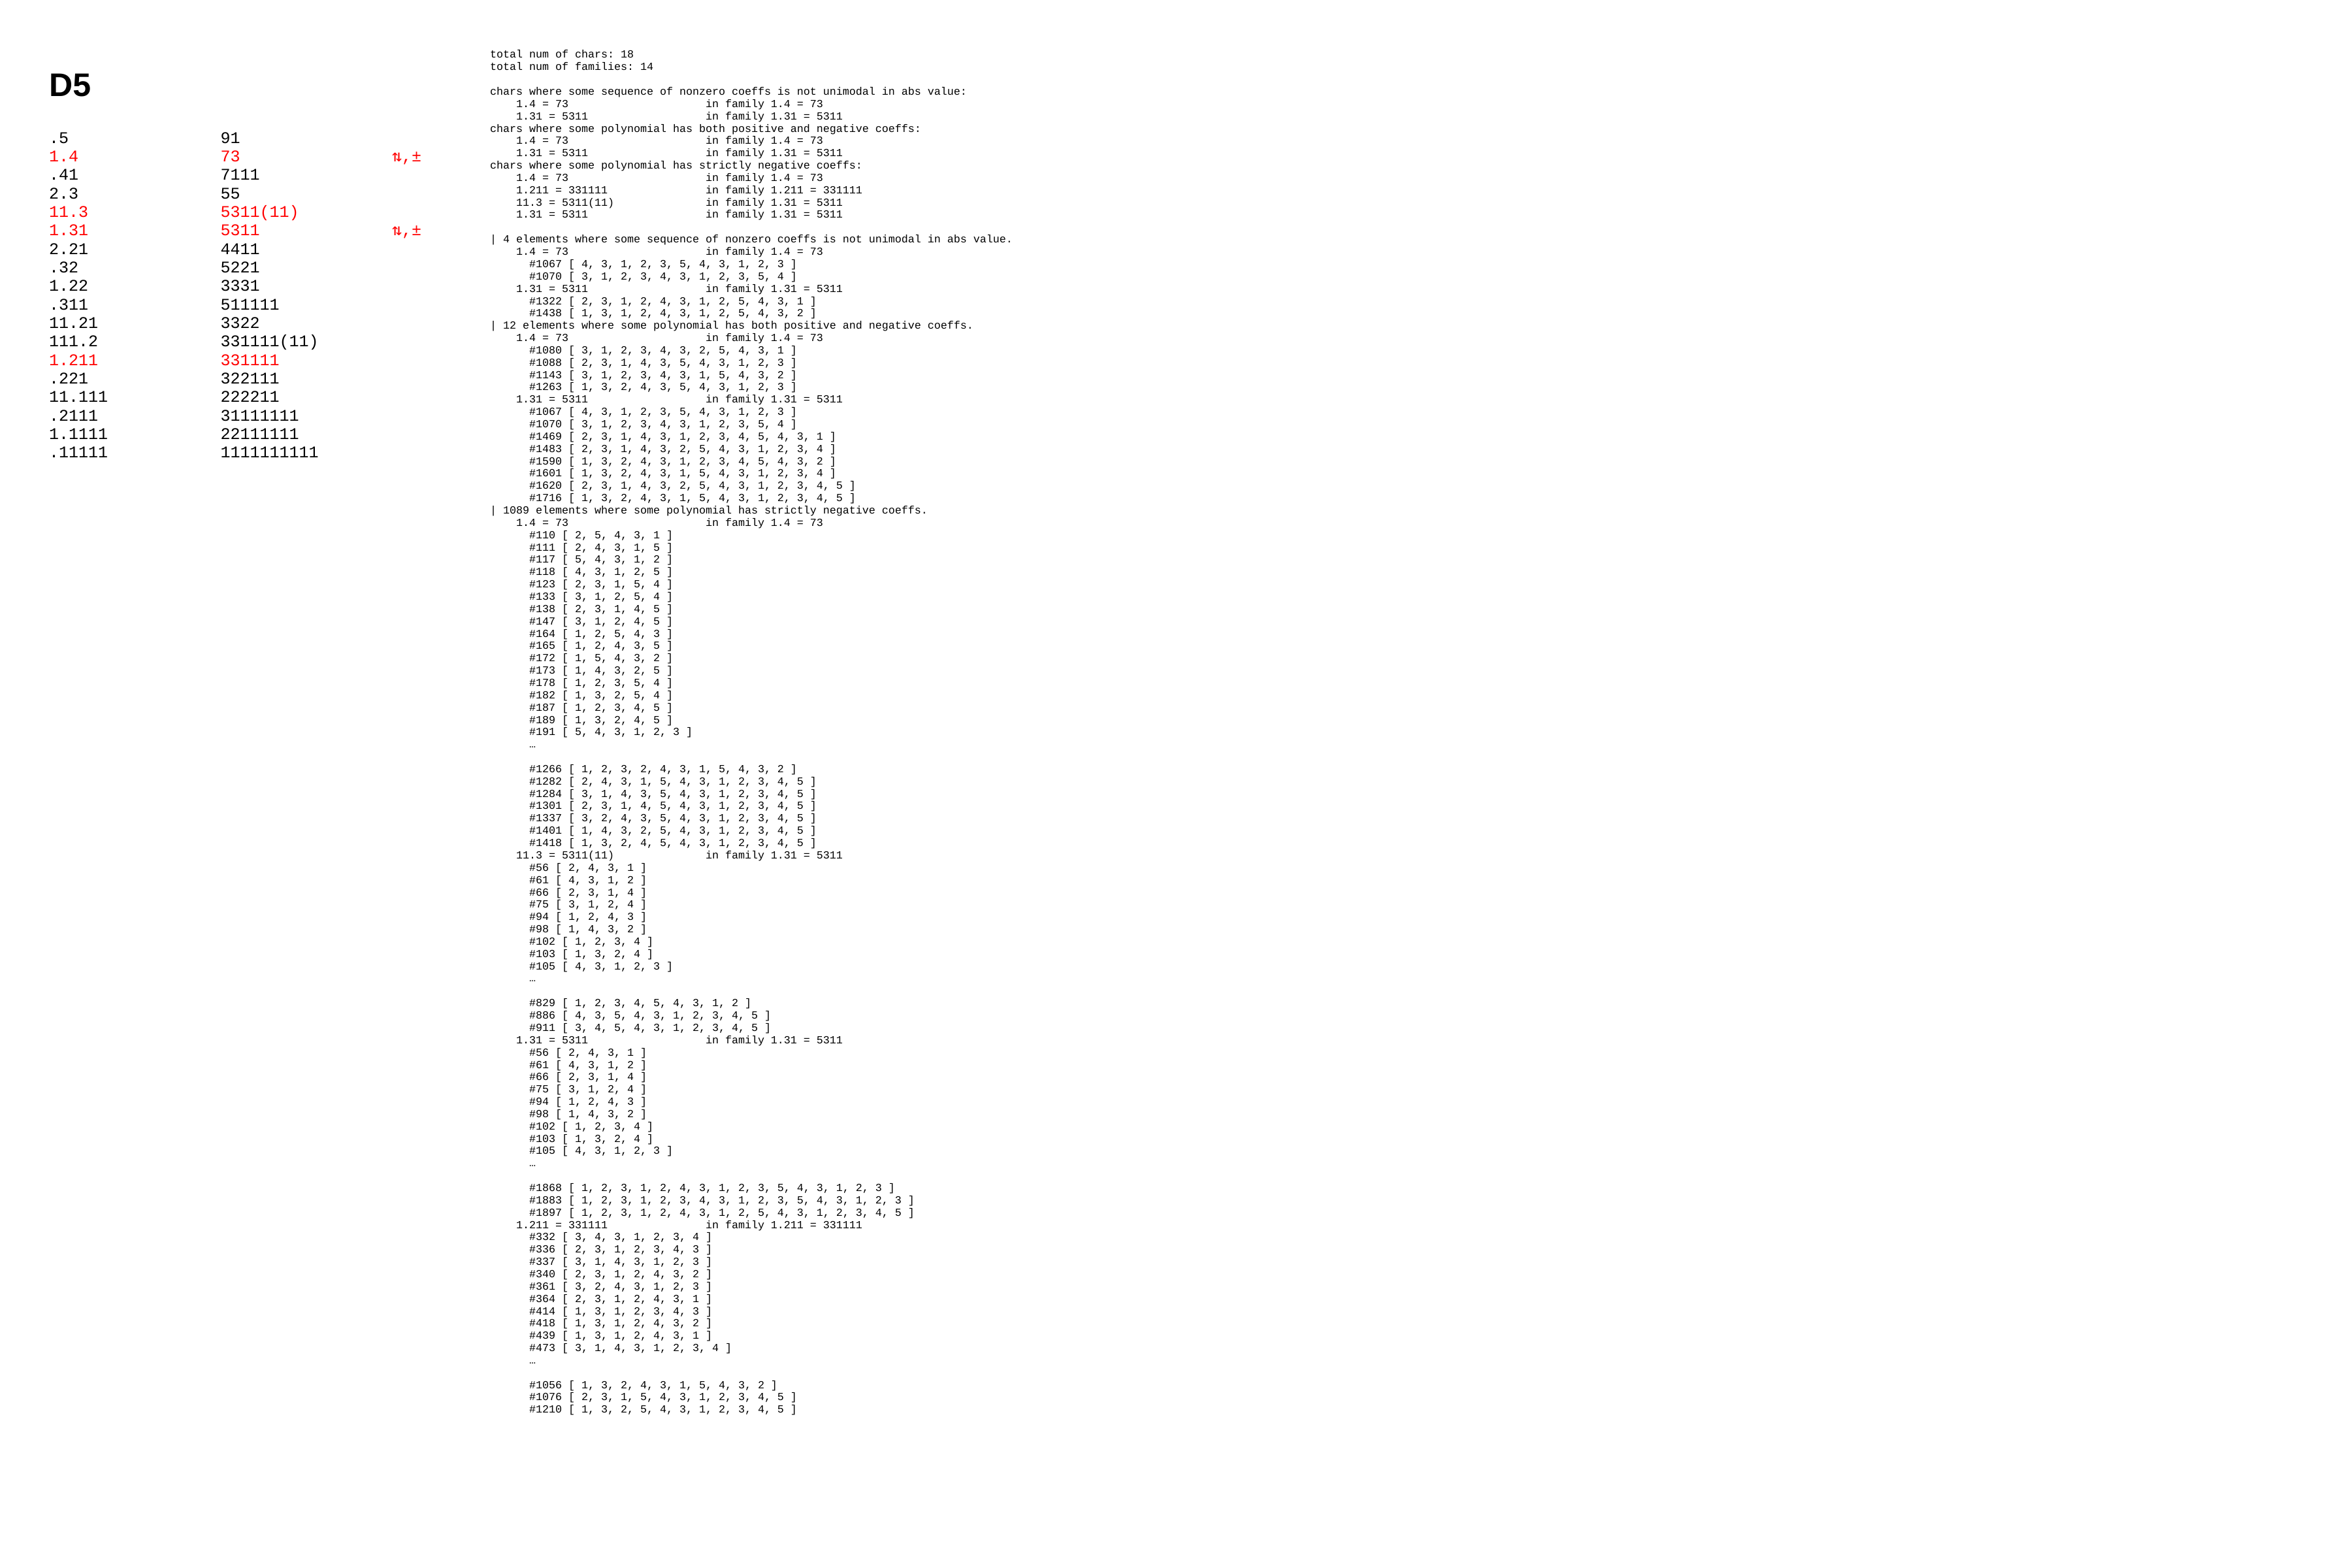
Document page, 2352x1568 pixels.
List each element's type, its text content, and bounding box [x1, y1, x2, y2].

table_cell .32 [49, 259, 220, 278]
table_cell 55 [221, 185, 392, 204]
table_cell [392, 167, 465, 185]
text #173 [ 1, 4, 3, 2, 5 ] [490, 665, 1151, 678]
table_cell [392, 389, 465, 407]
table_cell 11.3 [49, 204, 220, 222]
table_cell 3331 [221, 278, 392, 296]
table_cell 331111(11) [221, 333, 392, 351]
text #191 [ 5, 4, 3, 1, 2, 3 ] [490, 727, 1151, 739]
text #1883 [ 1, 2, 3, 1, 2, 3, 4, 3, 1, 2, 3, 5, 4, 3, 1, 2, 3 ] [490, 1194, 1151, 1207]
text #117 [ 5, 4, 3, 1, 2 ] [490, 554, 1151, 566]
text | 12 elements where some polynomial has both positive and negative coeffs. [490, 320, 1151, 333]
table_cell [392, 333, 465, 351]
text #1401 [ 1, 4, 3, 2, 5, 4, 3, 1, 2, 3, 4, 5 ] [490, 825, 1151, 838]
text chars where some polynomial has strictly negative coeffs: [490, 160, 1151, 172]
text #103 [ 1, 3, 2, 4 ] [490, 948, 1151, 960]
text #1483 [ 2, 3, 1, 4, 3, 2, 5, 4, 3, 1, 2, 3, 4 ] [490, 443, 1151, 455]
text #182 [ 1, 3, 2, 5, 4 ] [490, 689, 1151, 702]
text 1.4 = 73 in family 1.4 = 73 [490, 517, 1151, 529]
table_cell [392, 185, 465, 204]
text #56 [ 2, 4, 3, 1 ] [490, 1047, 1151, 1059]
text #98 [ 1, 4, 3, 2 ] [490, 1108, 1151, 1120]
subtitle D5 [49, 65, 465, 103]
text #1337 [ 3, 2, 4, 3, 5, 4, 3, 1, 2, 3, 4, 5 ] [490, 813, 1151, 825]
text #102 [ 1, 2, 3, 4 ] [490, 1120, 1151, 1133]
text #118 [ 4, 3, 1, 2, 5 ] [490, 566, 1151, 579]
text #123 [ 2, 3, 1, 5, 4 ] [490, 579, 1151, 591]
text #1056 [ 1, 3, 2, 4, 3, 1, 5, 4, 3, 2 ] [490, 1379, 1151, 1392]
text #56 [ 2, 4, 3, 1 ] [490, 862, 1151, 874]
text #1210 [ 1, 3, 2, 5, 4, 3, 1, 2, 3, 4, 5 ] [490, 1404, 1151, 1416]
text #1438 [ 1, 3, 1, 2, 4, 3, 1, 2, 5, 4, 3, 2 ] [490, 308, 1151, 320]
table_cell 511111 [221, 296, 392, 315]
text … [490, 1158, 1151, 1170]
table_cell 5311(11) [221, 204, 392, 222]
text 1.211 = 331111 in family 1.211 = 331111 [490, 1219, 1151, 1232]
table_cell .41 [49, 167, 220, 185]
text #1284 [ 3, 1, 4, 3, 5, 4, 3, 1, 2, 3, 4, 5 ] [490, 788, 1151, 800]
text #178 [ 1, 2, 3, 5, 4 ] [490, 678, 1151, 689]
table_cell 331111 [221, 351, 392, 370]
table_cell [392, 278, 465, 296]
table_cell 1.1111 [49, 426, 220, 444]
text #336 [ 2, 3, 1, 2, 3, 4, 3 ] [490, 1244, 1151, 1256]
table_cell 322111 [221, 370, 392, 389]
table_cell 5311 [221, 222, 392, 240]
text chars where some polynomial has both positive and negative coeffs: [490, 123, 1151, 135]
text #829 [ 1, 2, 3, 4, 5, 4, 3, 1, 2 ] [490, 998, 1151, 1010]
table_cell ⇅,± [392, 148, 465, 167]
text #1070 [ 3, 1, 2, 3, 4, 3, 1, 2, 3, 5, 4 ] [490, 270, 1151, 283]
table_cell [392, 370, 465, 389]
text #1143 [ 3, 1, 2, 3, 4, 3, 1, 5, 4, 3, 2 ] [490, 369, 1151, 382]
text 1.4 = 73 in family 1.4 = 73 [490, 333, 1151, 344]
table_cell 4411 [221, 240, 392, 259]
text #1590 [ 1, 3, 2, 4, 3, 1, 2, 3, 4, 5, 4, 3, 2 ] [490, 455, 1151, 468]
text #105 [ 4, 3, 1, 2, 3 ] [490, 960, 1151, 973]
text #66 [ 2, 3, 1, 4 ] [490, 1071, 1151, 1084]
text 1.31 = 5311 in family 1.31 = 5311 [490, 110, 1151, 123]
table_cell [392, 351, 465, 370]
text 11.3 = 5311(11) in family 1.31 = 5311 [490, 197, 1151, 209]
text #1076 [ 2, 3, 1, 5, 4, 3, 1, 2, 3, 4, 5 ] [490, 1392, 1151, 1404]
text #1067 [ 4, 3, 1, 2, 3, 5, 4, 3, 1, 2, 3 ] [490, 259, 1151, 270]
text 1.31 = 5311 in family 1.31 = 5311 [490, 1034, 1151, 1047]
text #61 [ 4, 3, 1, 2 ] [490, 1059, 1151, 1071]
text #364 [ 2, 3, 1, 2, 4, 3, 1 ] [490, 1293, 1151, 1305]
table_cell 31111111 [221, 407, 392, 426]
text #1716 [ 1, 3, 2, 4, 3, 1, 5, 4, 3, 1, 2, 3, 4, 5 ] [490, 493, 1151, 505]
text #1469 [ 2, 3, 1, 4, 3, 1, 2, 3, 4, 5, 4, 3, 1 ] [490, 431, 1151, 443]
text #1067 [ 4, 3, 1, 2, 3, 5, 4, 3, 1, 2, 3 ] [490, 406, 1151, 419]
text #103 [ 1, 3, 2, 4 ] [490, 1133, 1151, 1145]
text #1088 [ 2, 3, 1, 4, 3, 5, 4, 3, 1, 2, 3 ] [490, 357, 1151, 369]
text #1282 [ 2, 4, 3, 1, 5, 4, 3, 1, 2, 3, 4, 5 ] [490, 776, 1151, 788]
text #1868 [ 1, 2, 3, 1, 2, 4, 3, 1, 2, 3, 5, 4, 3, 1, 2, 3 ] [490, 1182, 1151, 1194]
table_cell 22111111 [221, 426, 392, 444]
table_header [392, 129, 465, 148]
table_header 91 [221, 129, 392, 148]
text #98 [ 1, 4, 3, 2 ] [490, 924, 1151, 936]
text 1.4 = 73 in family 1.4 = 73 [490, 172, 1151, 184]
text #138 [ 2, 3, 1, 4, 5 ] [490, 603, 1151, 615]
text #189 [ 1, 3, 2, 4, 5 ] [490, 714, 1151, 727]
table_cell 73 [221, 148, 392, 167]
text #165 [ 1, 2, 4, 3, 5 ] [490, 640, 1151, 653]
table_cell [392, 426, 465, 444]
text #1263 [ 1, 3, 2, 4, 3, 5, 4, 3, 1, 2, 3 ] [490, 382, 1151, 394]
table_cell 222211 [221, 389, 392, 407]
table_cell 1.211 [49, 351, 220, 370]
text #164 [ 1, 2, 5, 4, 3 ] [490, 628, 1151, 640]
text #75 [ 3, 1, 2, 4 ] [490, 1084, 1151, 1096]
table_cell 2.3 [49, 185, 220, 204]
text #172 [ 1, 5, 4, 3, 2 ] [490, 653, 1151, 665]
text 1.4 = 73 in family 1.4 = 73 [490, 135, 1151, 148]
table_cell ⇅,± [392, 222, 465, 240]
text #1418 [ 1, 3, 2, 4, 5, 4, 3, 1, 2, 3, 4, 5 ] [490, 838, 1151, 850]
text 1.31 = 5311 in family 1.31 = 5311 [490, 283, 1151, 295]
text | 1089 elements where some polynomial has strictly negative coeffs. [490, 505, 1151, 517]
text 1.31 = 5311 in family 1.31 = 5311 [490, 394, 1151, 406]
table_cell [392, 259, 465, 278]
text #1070 [ 3, 1, 2, 3, 4, 3, 1, 2, 3, 5, 4 ] [490, 419, 1151, 431]
text 1.4 = 73 in family 1.4 = 73 [490, 246, 1151, 259]
text #102 [ 1, 2, 3, 4 ] [490, 936, 1151, 948]
text #1080 [ 3, 1, 2, 3, 4, 3, 2, 5, 4, 3, 1 ] [490, 344, 1151, 357]
text #886 [ 4, 3, 5, 4, 3, 1, 2, 3, 4, 5 ] [490, 1010, 1151, 1022]
text #911 [ 3, 4, 5, 4, 3, 1, 2, 3, 4, 5 ] [490, 1022, 1151, 1034]
text #340 [ 2, 3, 1, 2, 4, 3, 2 ] [490, 1269, 1151, 1281]
text #332 [ 3, 4, 3, 1, 2, 3, 4 ] [490, 1232, 1151, 1244]
table_cell 11.21 [49, 315, 220, 333]
text #61 [ 4, 3, 1, 2 ] [490, 874, 1151, 887]
text #187 [ 1, 2, 3, 4, 5 ] [490, 702, 1151, 714]
text 1.211 = 331111 in family 1.211 = 331111 [490, 184, 1151, 197]
text 11.3 = 5311(11) in family 1.31 = 5311 [490, 850, 1151, 862]
table_cell 7111 [221, 167, 392, 185]
table_cell 3322 [221, 315, 392, 333]
text … [490, 973, 1151, 985]
table_cell 2.21 [49, 240, 220, 259]
table_header .5 [49, 129, 220, 148]
table_cell 1.4 [49, 148, 220, 167]
text #1322 [ 2, 3, 1, 2, 4, 3, 1, 2, 5, 4, 3, 1 ] [490, 295, 1151, 308]
text #147 [ 3, 1, 2, 4, 5 ] [490, 615, 1151, 628]
table_cell 11.111 [49, 389, 220, 407]
table_cell [392, 204, 465, 222]
text 1.31 = 5311 in family 1.31 = 5311 [490, 209, 1151, 221]
text #1620 [ 2, 3, 1, 4, 3, 2, 5, 4, 3, 1, 2, 3, 4, 5 ] [490, 480, 1151, 493]
table_cell 1111111111 [221, 444, 392, 463]
text #133 [ 3, 1, 2, 5, 4 ] [490, 591, 1151, 603]
text 1.31 = 5311 in family 1.31 = 5311 [490, 148, 1151, 160]
text #66 [ 2, 3, 1, 4 ] [490, 887, 1151, 899]
table_cell .2111 [49, 407, 220, 426]
table_cell .221 [49, 370, 220, 389]
text #414 [ 1, 3, 1, 2, 3, 4, 3 ] [490, 1305, 1151, 1318]
table_cell [392, 240, 465, 259]
text #361 [ 3, 2, 4, 3, 1, 2, 3 ] [490, 1281, 1151, 1293]
text #473 [ 3, 1, 4, 3, 1, 2, 3, 4 ] [490, 1343, 1151, 1354]
table_cell [392, 407, 465, 426]
table_cell 111.2 [49, 333, 220, 351]
text #1301 [ 2, 3, 1, 4, 5, 4, 3, 1, 2, 3, 4, 5 ] [490, 800, 1151, 813]
table_cell [392, 296, 465, 315]
text total num of families: 14 [490, 61, 1151, 74]
text #418 [ 1, 3, 1, 2, 4, 3, 2 ] [490, 1318, 1151, 1330]
table_cell 5221 [221, 259, 392, 278]
text total num of chars: 18 [490, 49, 1151, 61]
text chars where some sequence of nonzero coeffs is not unimodal in abs value: [490, 86, 1151, 98]
text 1.4 = 73 in family 1.4 = 73 [490, 98, 1151, 110]
table_cell [392, 315, 465, 333]
text #75 [ 3, 1, 2, 4 ] [490, 899, 1151, 911]
table_cell .11111 [49, 444, 220, 463]
text #111 [ 2, 4, 3, 1, 5 ] [490, 542, 1151, 554]
text #94 [ 1, 2, 4, 3 ] [490, 1096, 1151, 1108]
table_cell [392, 444, 465, 463]
table_cell .311 [49, 296, 220, 315]
text … [490, 1354, 1151, 1367]
text #94 [ 1, 2, 4, 3 ] [490, 911, 1151, 924]
text #1266 [ 1, 2, 3, 2, 4, 3, 1, 5, 4, 3, 2 ] [490, 763, 1151, 776]
text #439 [ 1, 3, 1, 2, 4, 3, 1 ] [490, 1330, 1151, 1343]
table_cell 1.22 [49, 278, 220, 296]
text … [490, 739, 1151, 751]
text #105 [ 4, 3, 1, 2, 3 ] [490, 1145, 1151, 1158]
text #337 [ 3, 1, 4, 3, 1, 2, 3 ] [490, 1256, 1151, 1269]
text #110 [ 2, 5, 4, 3, 1 ] [490, 529, 1151, 542]
table_cell 1.31 [49, 222, 220, 240]
text #1897 [ 1, 2, 3, 1, 2, 4, 3, 1, 2, 5, 4, 3, 1, 2, 3, 4, 5 ] [490, 1207, 1151, 1219]
text #1601 [ 1, 3, 2, 4, 3, 1, 5, 4, 3, 1, 2, 3, 4 ] [490, 468, 1151, 480]
text | 4 elements where some sequence of nonzero coeffs is not unimodal in abs value. [490, 234, 1151, 246]
